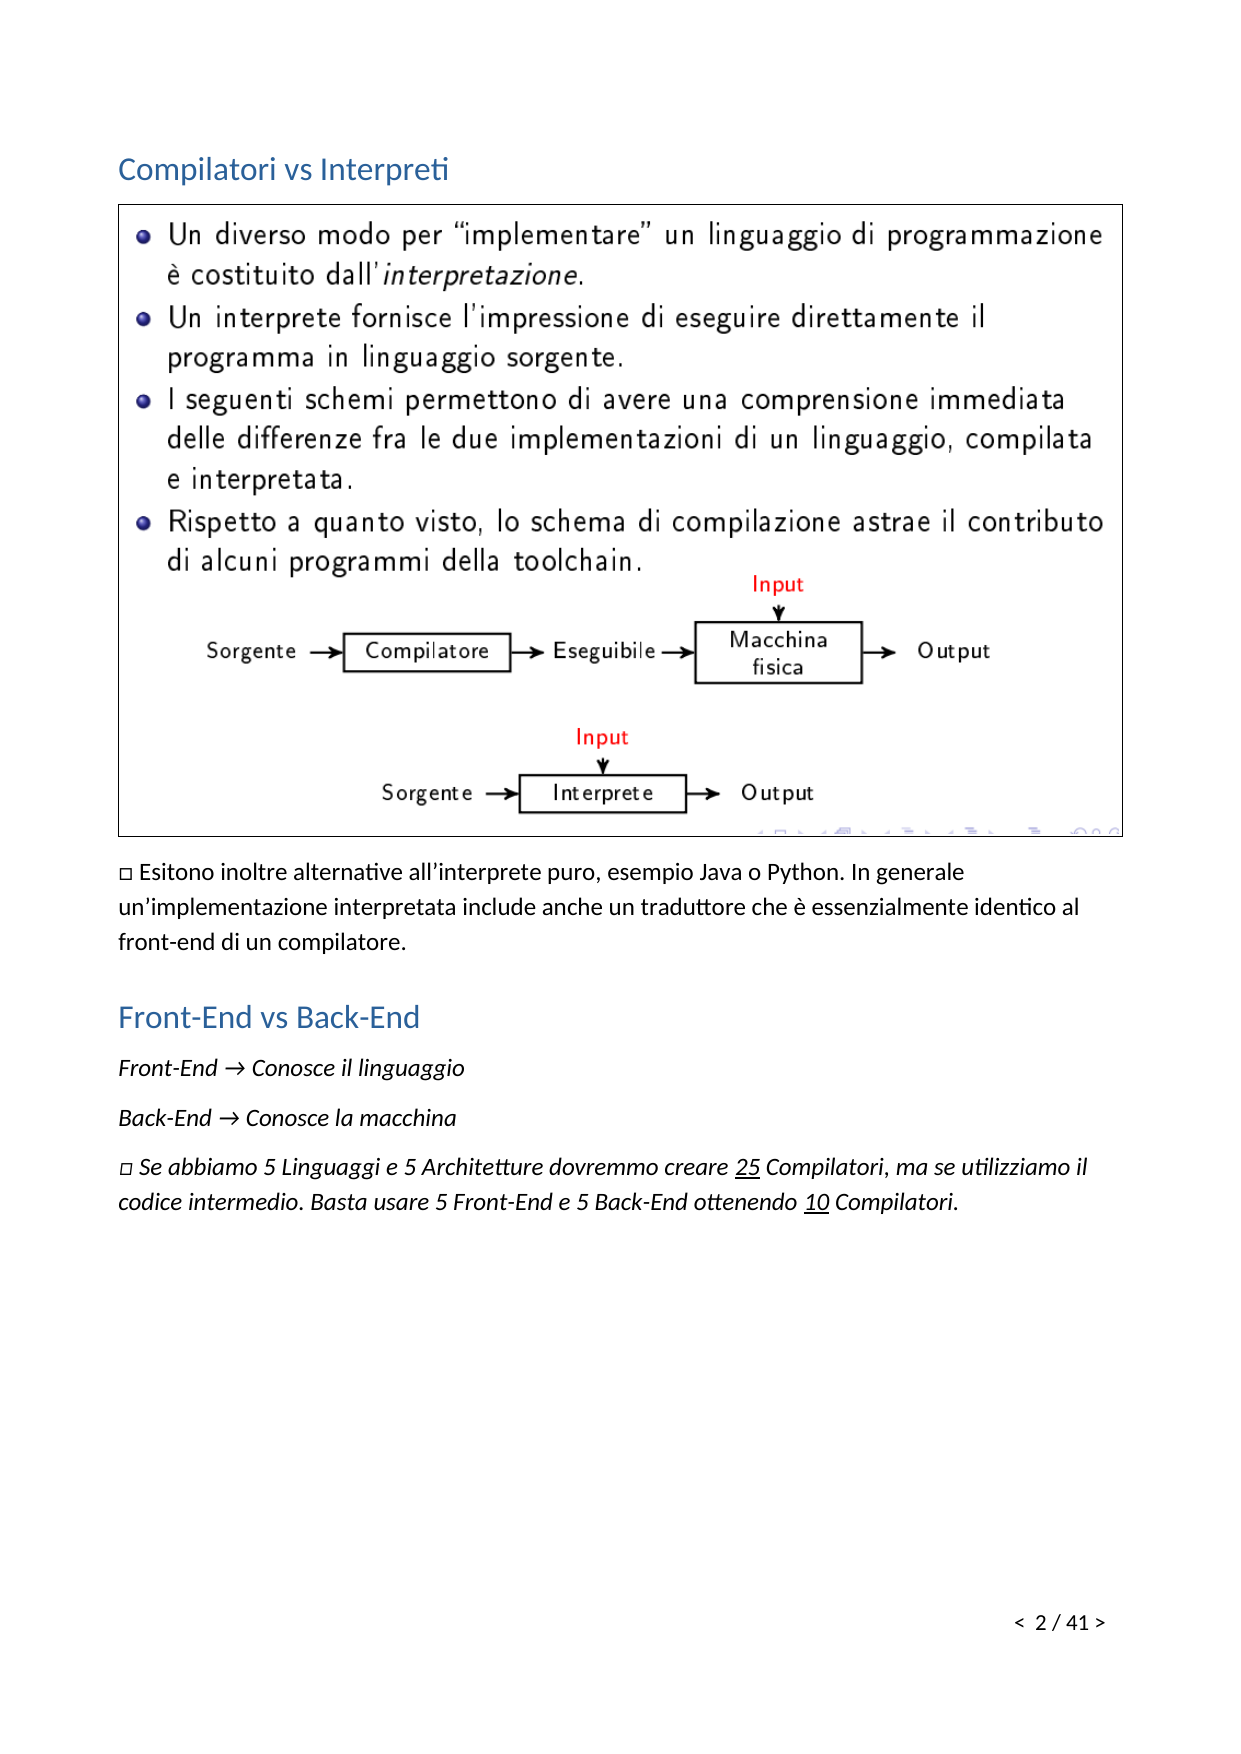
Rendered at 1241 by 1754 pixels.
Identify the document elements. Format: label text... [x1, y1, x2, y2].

text Front-End → Conosce il linguaggio [118, 1052, 1122, 1083]
text □ Se abbiamo 5 Linguaggi e 5 Architetture dovremmo creare 25 Compilatori, ma se utilizziamo il codice intermedio. Basta usare 5 Front-End e 5 Back-End ottenendo 10 Compilatori. [118, 1151, 1122, 1217]
picture [121, 206, 1119, 834]
text Back-End → Conosce la macchina [118, 1102, 1122, 1132]
subtitle Front-End vs Back-End [118, 996, 1122, 1037]
text □ Esitono inoltre alternative all’interprete puro, esempio Java o Python. In generale un’implementazione interpretata include anche un traduttore che è essenzialmente identico al front-end di un compilatore. [118, 856, 1122, 956]
subtitle Compilatori vs Interpreti [118, 148, 1122, 188]
